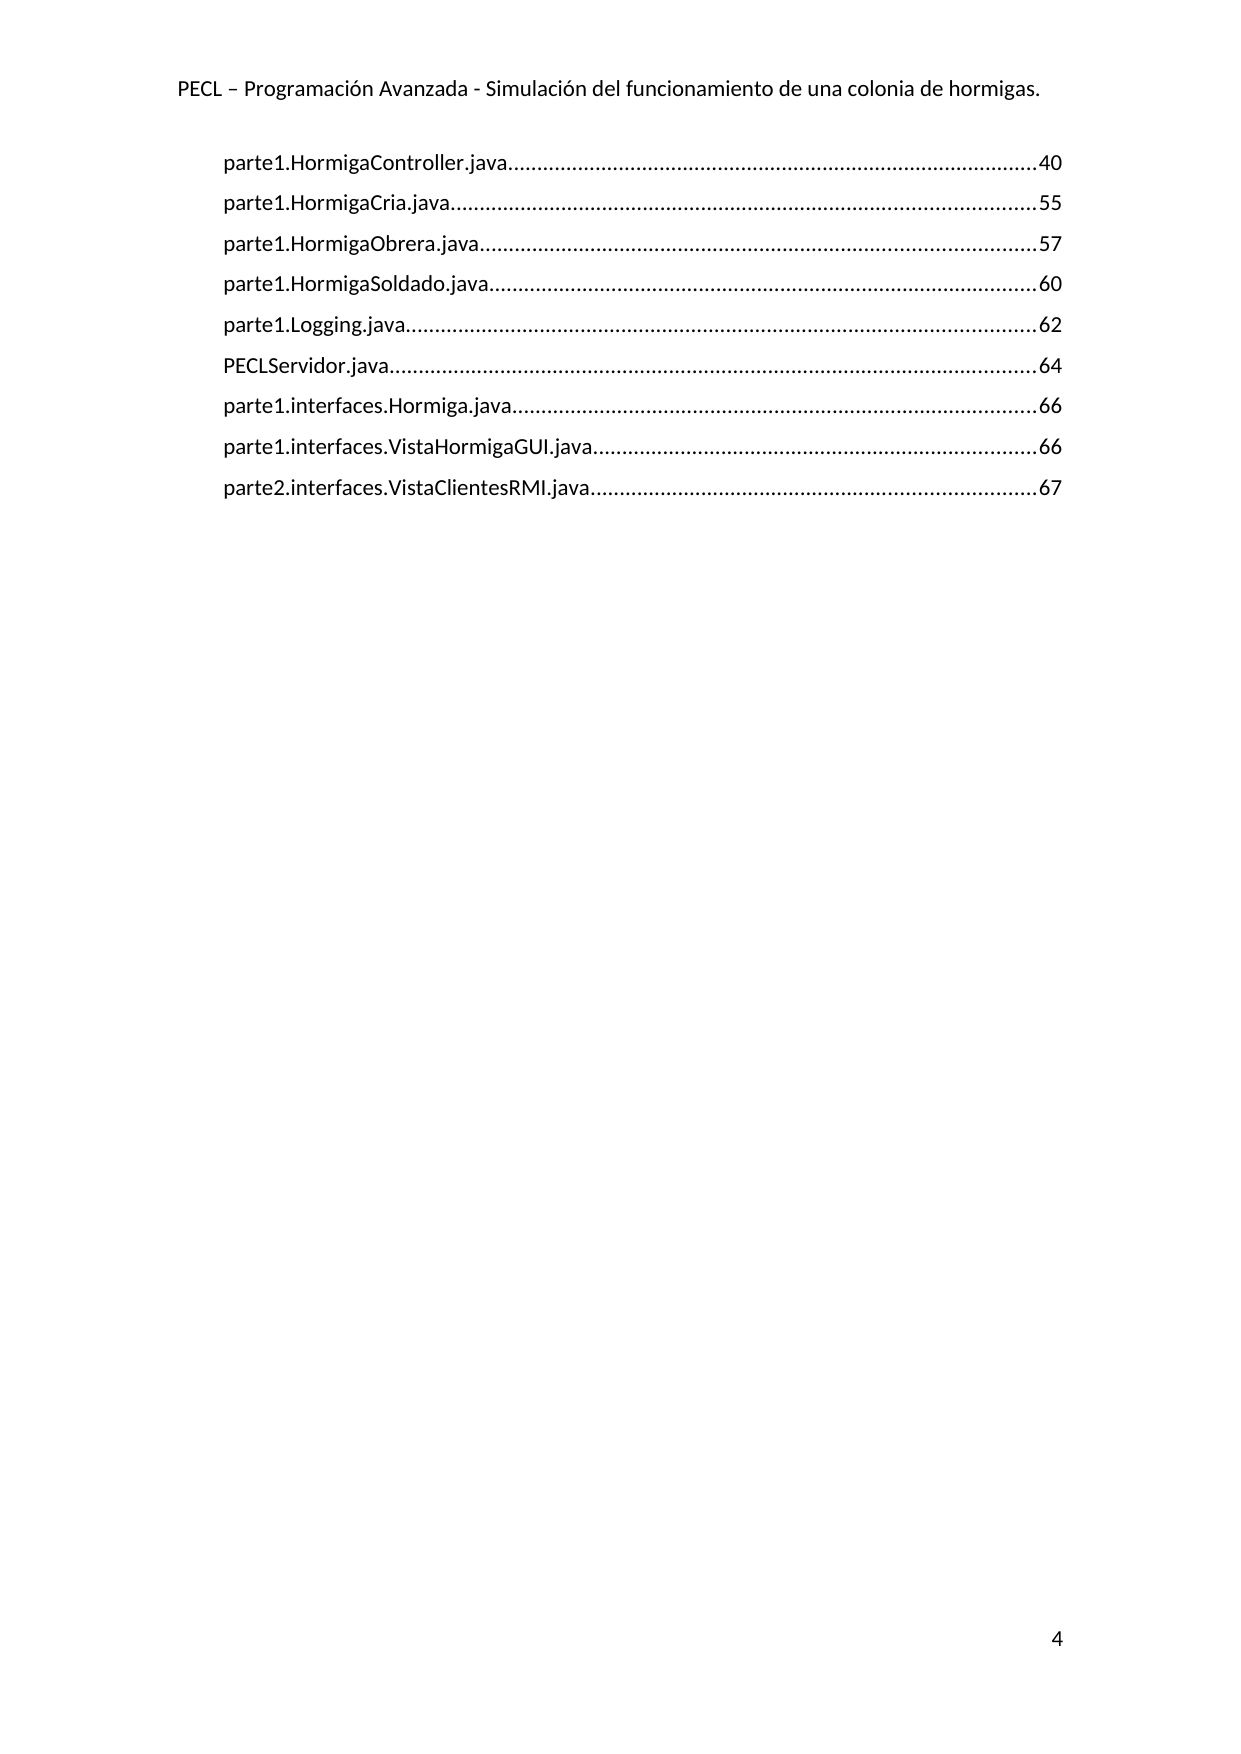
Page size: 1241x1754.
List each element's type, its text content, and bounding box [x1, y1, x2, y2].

text parte1.interfaces.VistaHormigaGUI.java 66 [223, 432, 1063, 460]
text parte1.HormigaSoldado.java 60 [223, 269, 1063, 297]
text parte1.HormigaObrera.java 57 [223, 229, 1063, 257]
text parte1.HormigaCria.java 55 [223, 188, 1063, 216]
text parte1.HormigaController.java 40 [223, 148, 1063, 176]
text parte2.interfaces.VistaClientesRMI.java 67 [223, 473, 1063, 501]
text PECLServidor.java 64 [223, 351, 1063, 379]
text parte1.Logging.java 62 [223, 310, 1063, 338]
text parte1.interfaces.Hormiga.java 66 [223, 391, 1063, 419]
